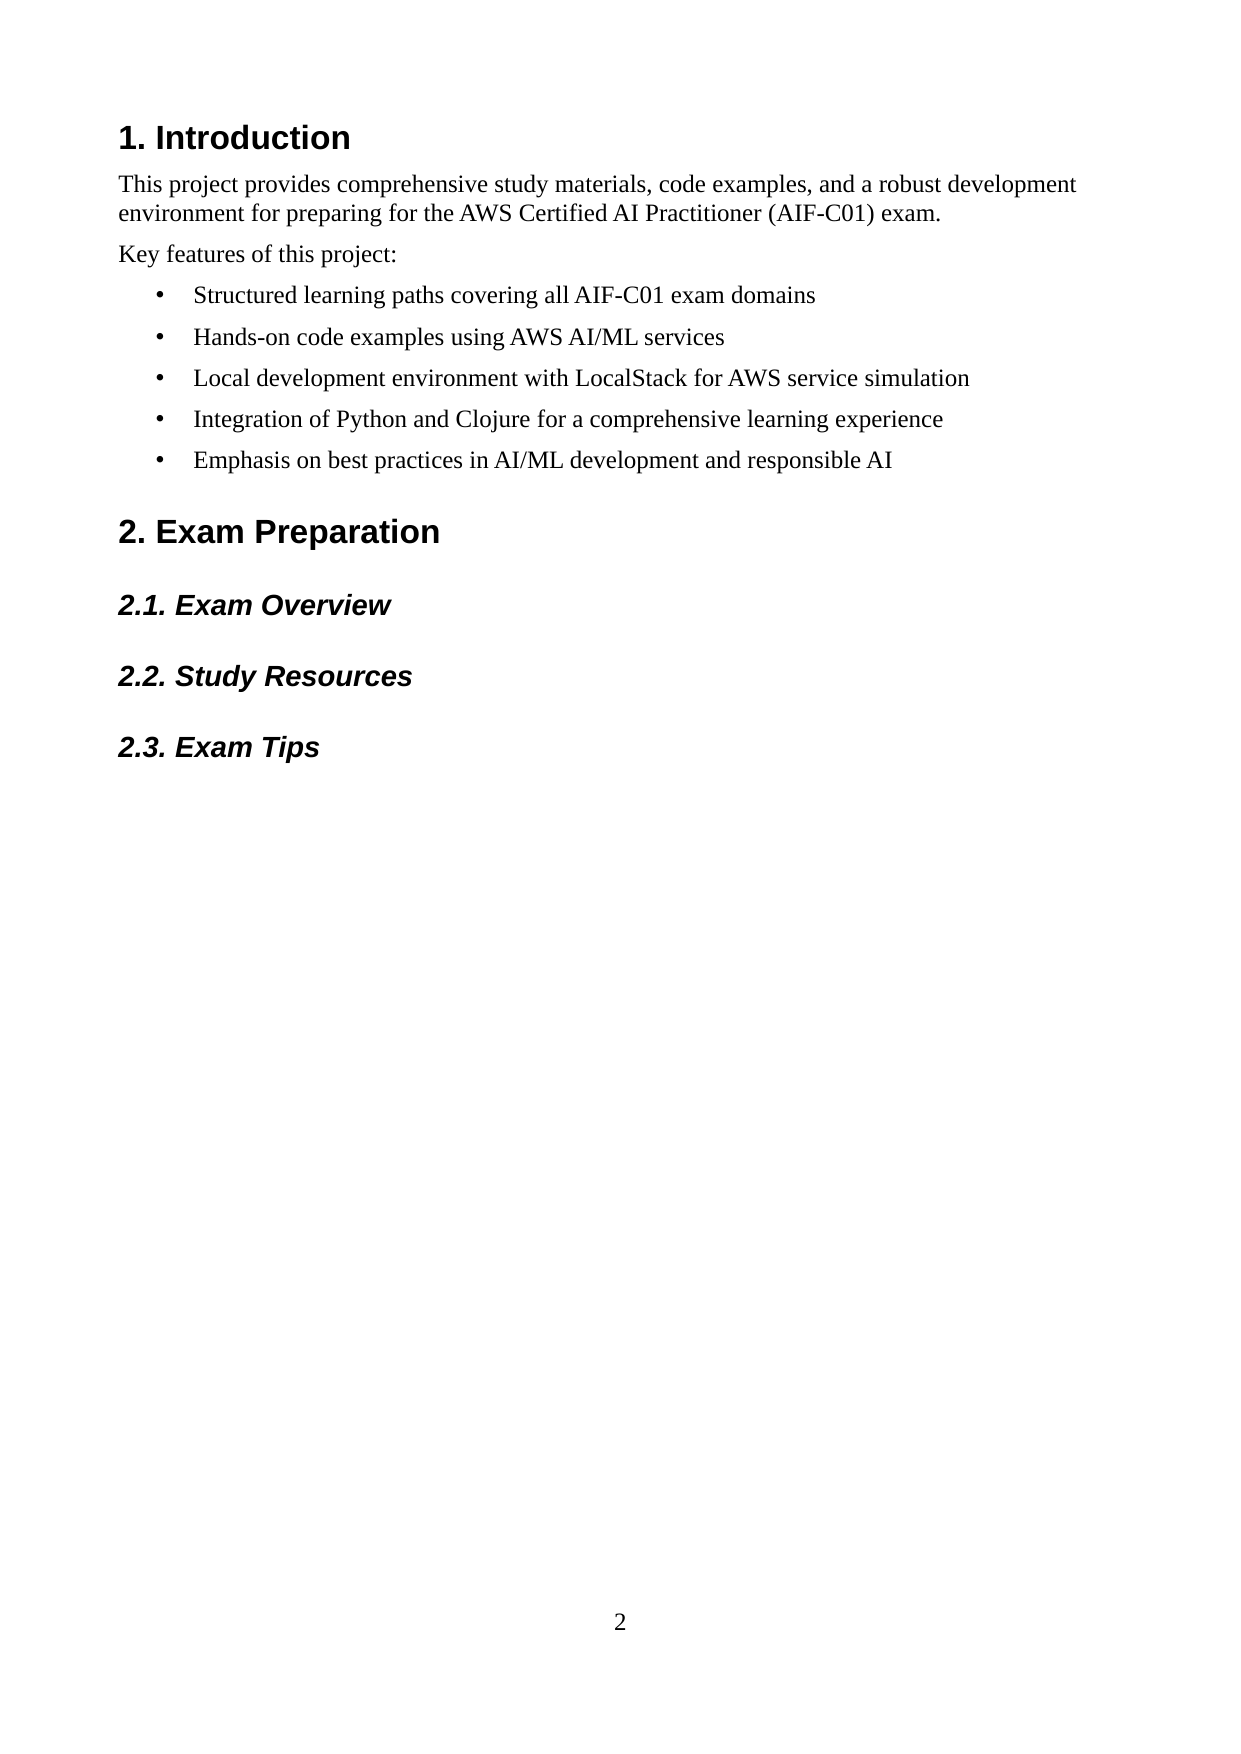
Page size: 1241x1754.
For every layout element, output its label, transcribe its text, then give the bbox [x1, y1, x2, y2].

list Emphasis on best practices in AI/ML development and responsible AI [156, 446, 1122, 474]
list Hands-on code examples using AWS AI/ML services [156, 322, 1122, 351]
subtitle Introduction [118, 118, 1122, 157]
text This project provides comprehensive study materials, code examples, and a robust development environment for preparing for the AWS Certified AI Practitioner (AIF-C01) exam. [118, 169, 1122, 227]
subtitle Exam Overview [118, 588, 1122, 621]
subtitle Study Resources [118, 659, 1122, 692]
subtitle Exam Tips [118, 730, 1122, 763]
subtitle Exam Preparation [118, 512, 1122, 550]
list Structured learning paths covering all AIF-C01 exam domains [156, 281, 1122, 309]
list Integration of Python and Clojure for a comprehensive learning experience [156, 404, 1122, 433]
text Key features of this project: [118, 239, 1122, 268]
list Local development environment with LocalStack for AWS service simulation [156, 363, 1122, 392]
